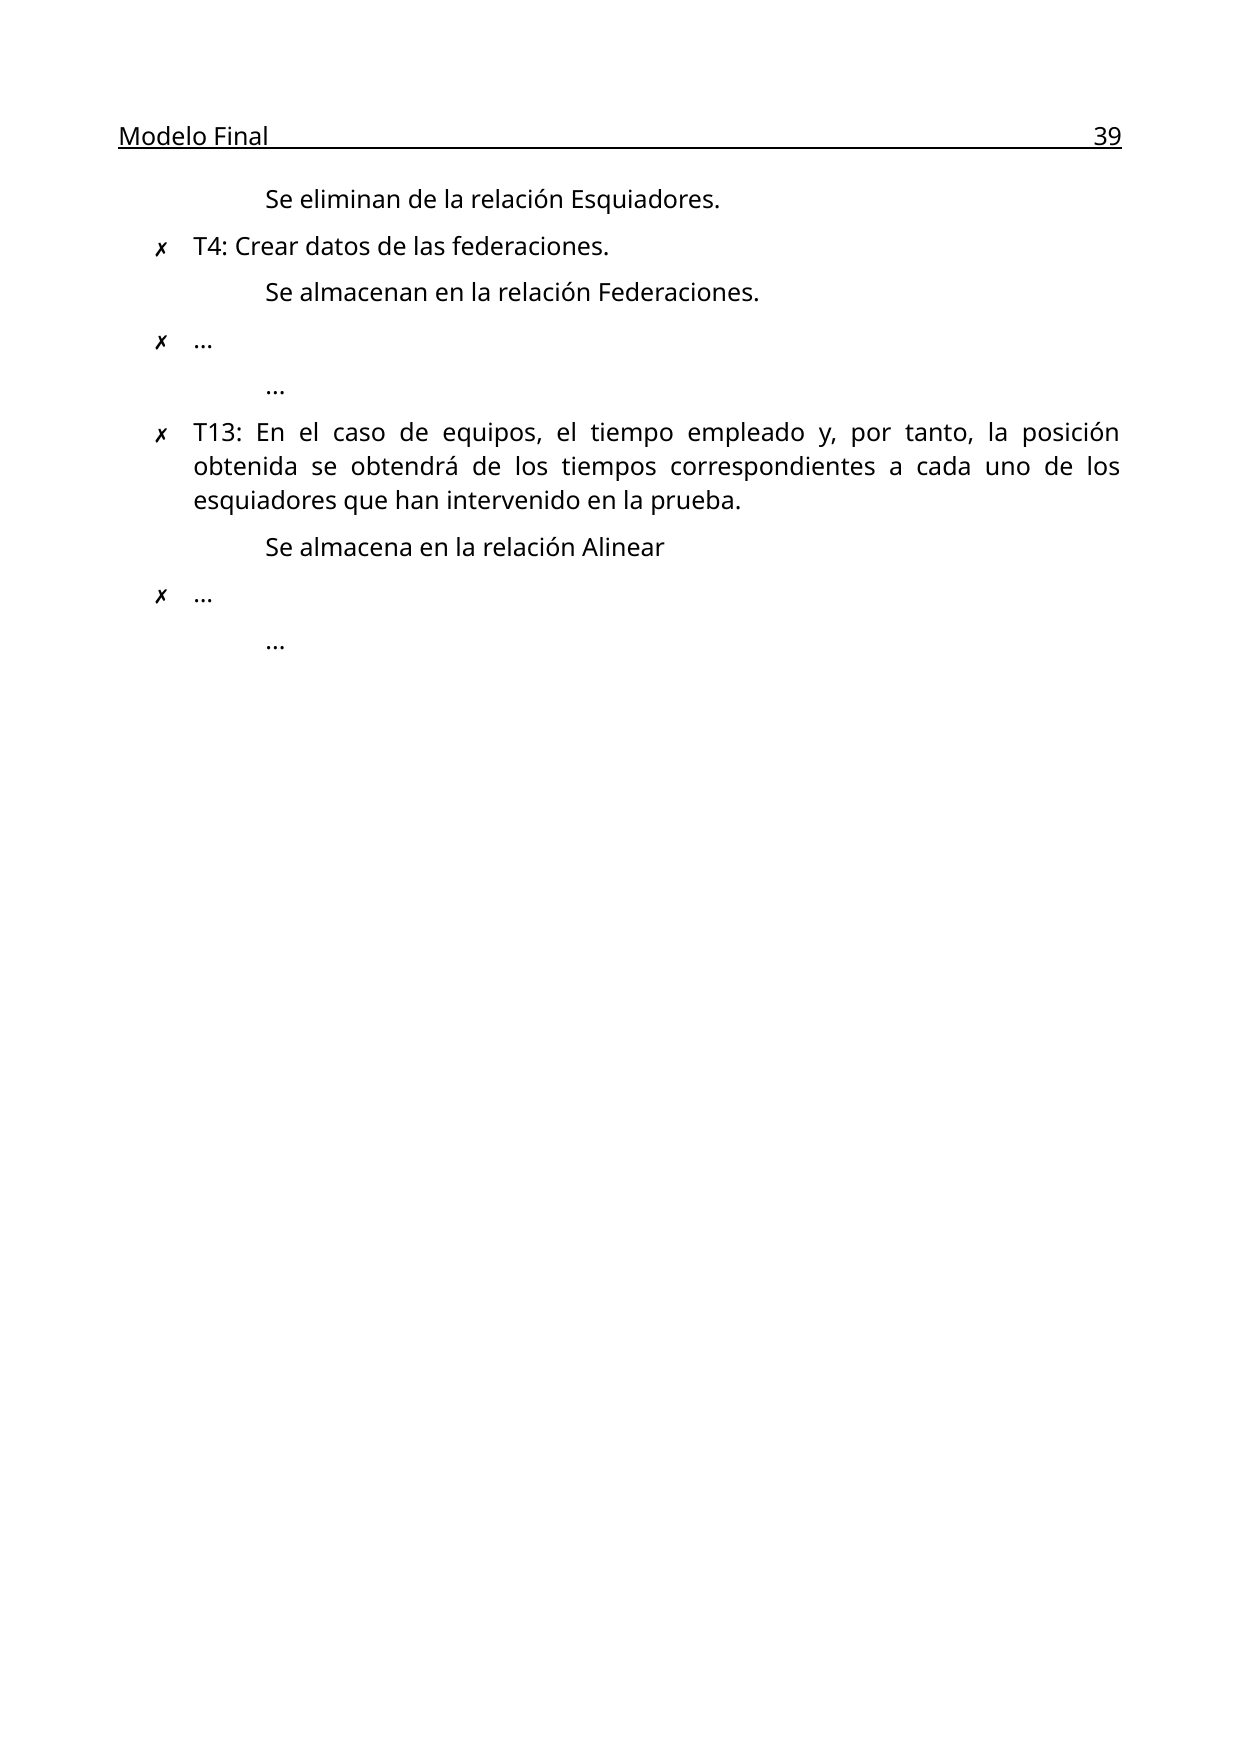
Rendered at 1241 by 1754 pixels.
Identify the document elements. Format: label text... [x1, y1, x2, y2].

text Se almacenan en la relación Federaciones. [118, 275, 1122, 309]
text ... [118, 368, 1122, 402]
text Se almacena en la relación Alinear [118, 529, 1122, 563]
text ... [118, 622, 1122, 656]
text Se eliminan de la relación Esquiadores. [118, 182, 1122, 216]
list T13: En el caso de equipos, el tiempo empleado y, por tanto, la posición obtenida se obtendrá de los tiempos correspondientes a cada uno de los esquiadores que han intervenido en la prueba. [156, 414, 1122, 517]
list T4: Crear datos de las federaciones. [156, 228, 1122, 262]
list … [156, 321, 1122, 355]
list … [156, 576, 1122, 610]
